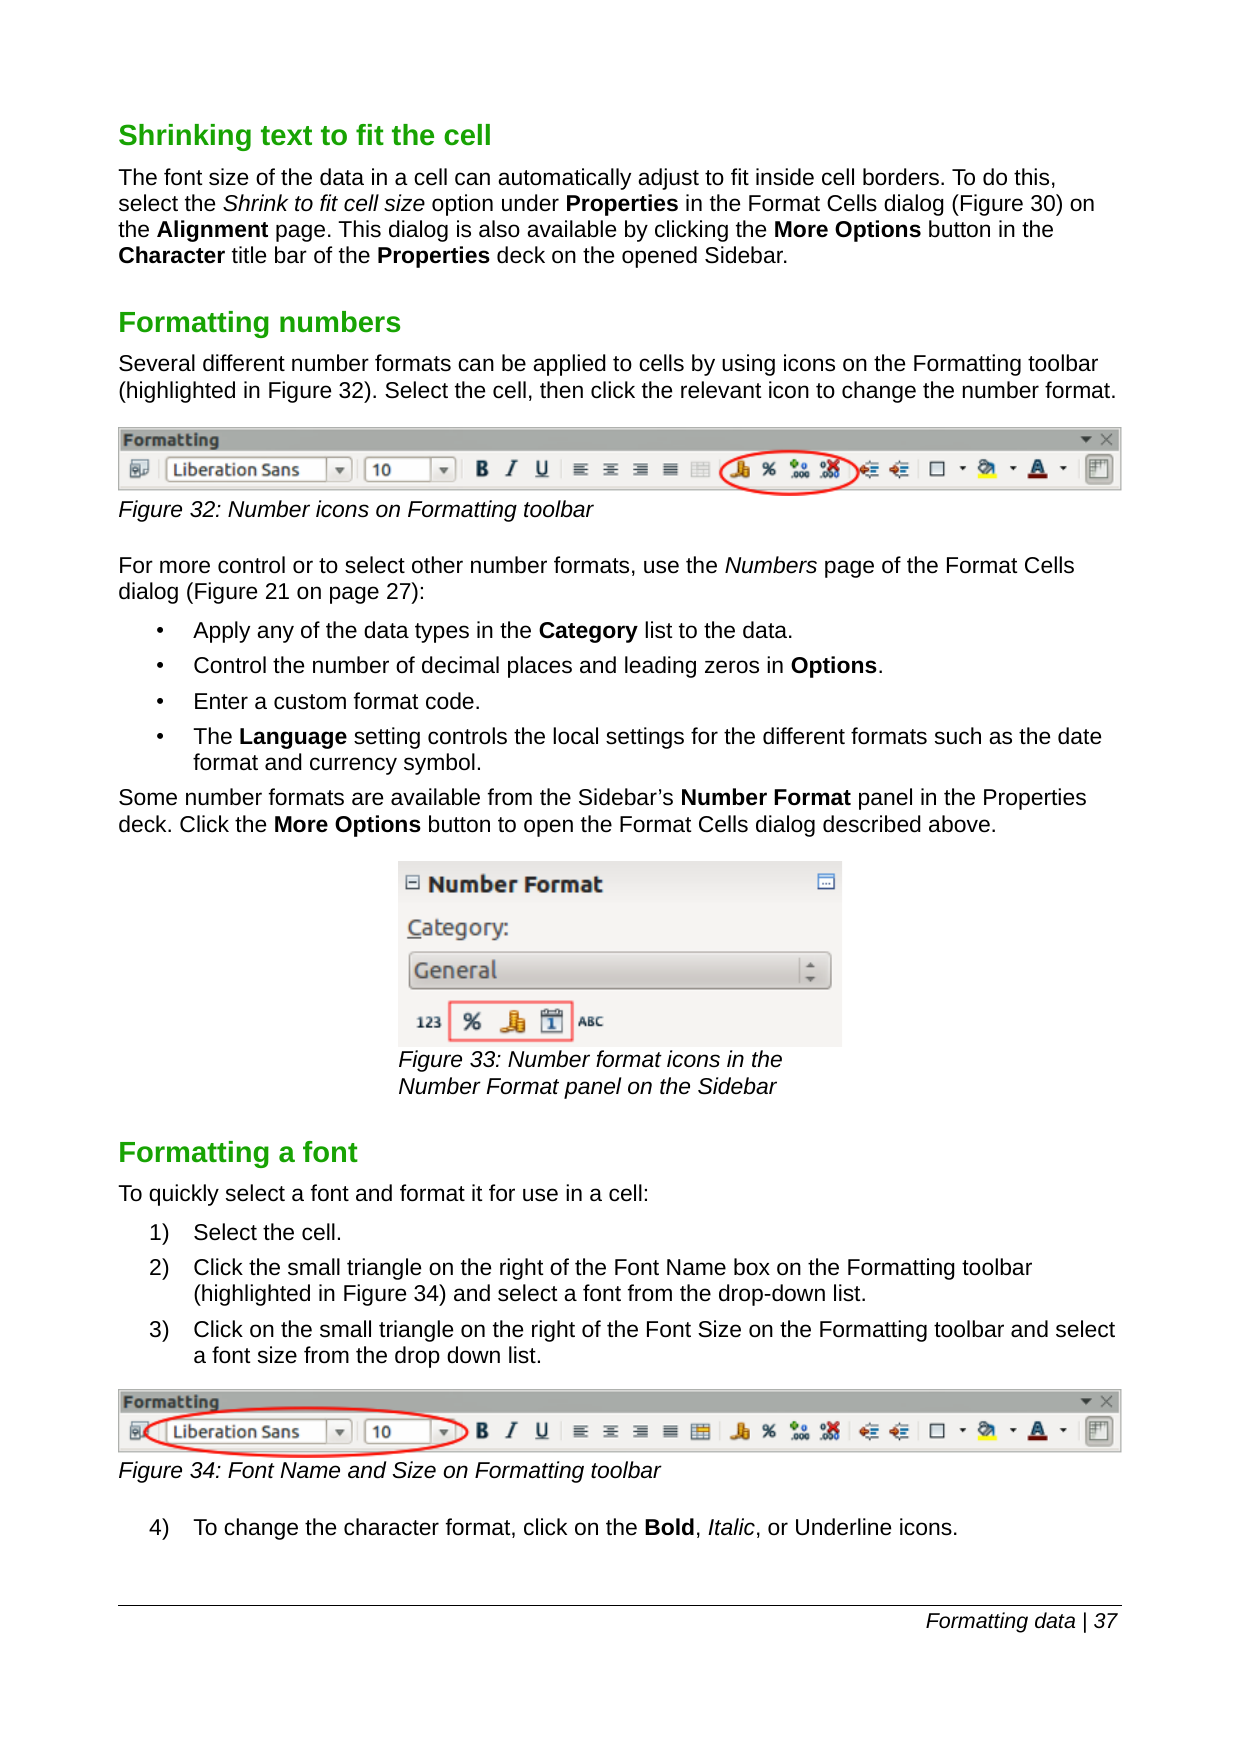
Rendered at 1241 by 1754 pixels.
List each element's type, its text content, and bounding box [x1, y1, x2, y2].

text Some number formats are available from the Sidebar’s Number Format panel in the Properties deck. Click the More Options button to open the Format Cells dialog described above. [118, 784, 1122, 837]
picture [398, 861, 843, 1047]
list Control the number of decimal places and leading zeros in Options. [156, 652, 1122, 679]
text Figure 32: Number icons on Formatting toolbar [118, 496, 1122, 522]
list Several different number formats can be applied to cells by using icons on the Formatting toolbar (highlighted in Figure 32). Select the cell, then click the relevant icon to change the number format. [118, 350, 1122, 403]
list Select the cell. [169, 1219, 1122, 1245]
list Enter a custom format code. [156, 688, 1122, 714]
subtitle Shrinking text to fit the cell [118, 118, 1122, 152]
text To quickly select a font and format it for use in a cell: [118, 1180, 1122, 1206]
picture [118, 427, 1123, 496]
subtitle Formatting a font [118, 1135, 1122, 1168]
list To change the character format, click on the Bold, Italic, or Underline icons. [169, 1514, 1122, 1540]
text Figure 34: Font Name and Size on Formatting toolbar [118, 1458, 1122, 1484]
text Figure 33: Number format icons in the Number Format panel on the Sidebar [398, 1047, 842, 1099]
list Click on the small triangle on the right of the Font Size on the Formatting toolbar and select a font size from the drop down list. [169, 1316, 1122, 1368]
text The font size of the data in a cell can automatically adjust to fit inside cell borders. To do this, select the Shrink to fit cell size option under Properties in the Format Cells dialog (Figure 30) on the Alignment page. This dialog is also available by clicking the More Options button in the Character title bar of the Properties deck on the opened Sidebar. [118, 163, 1122, 269]
list The Language setting controls the local settings for the different formats such as the date format and currency symbol. [156, 723, 1122, 776]
list Click the small triangle on the right of the Font Name box on the Formatting toolbar (highlighted in Figure 34) and select a font from the drop-down list. [169, 1254, 1122, 1307]
picture [118, 1389, 1123, 1458]
subtitle Formatting numbers [118, 305, 1122, 338]
list For more control or to select other number formats, use the Numbers page of the Format Cells dialog (Figure 21 on page 27): [118, 552, 1122, 605]
list Apply any of the data types in the Category list to the data. [156, 617, 1122, 643]
